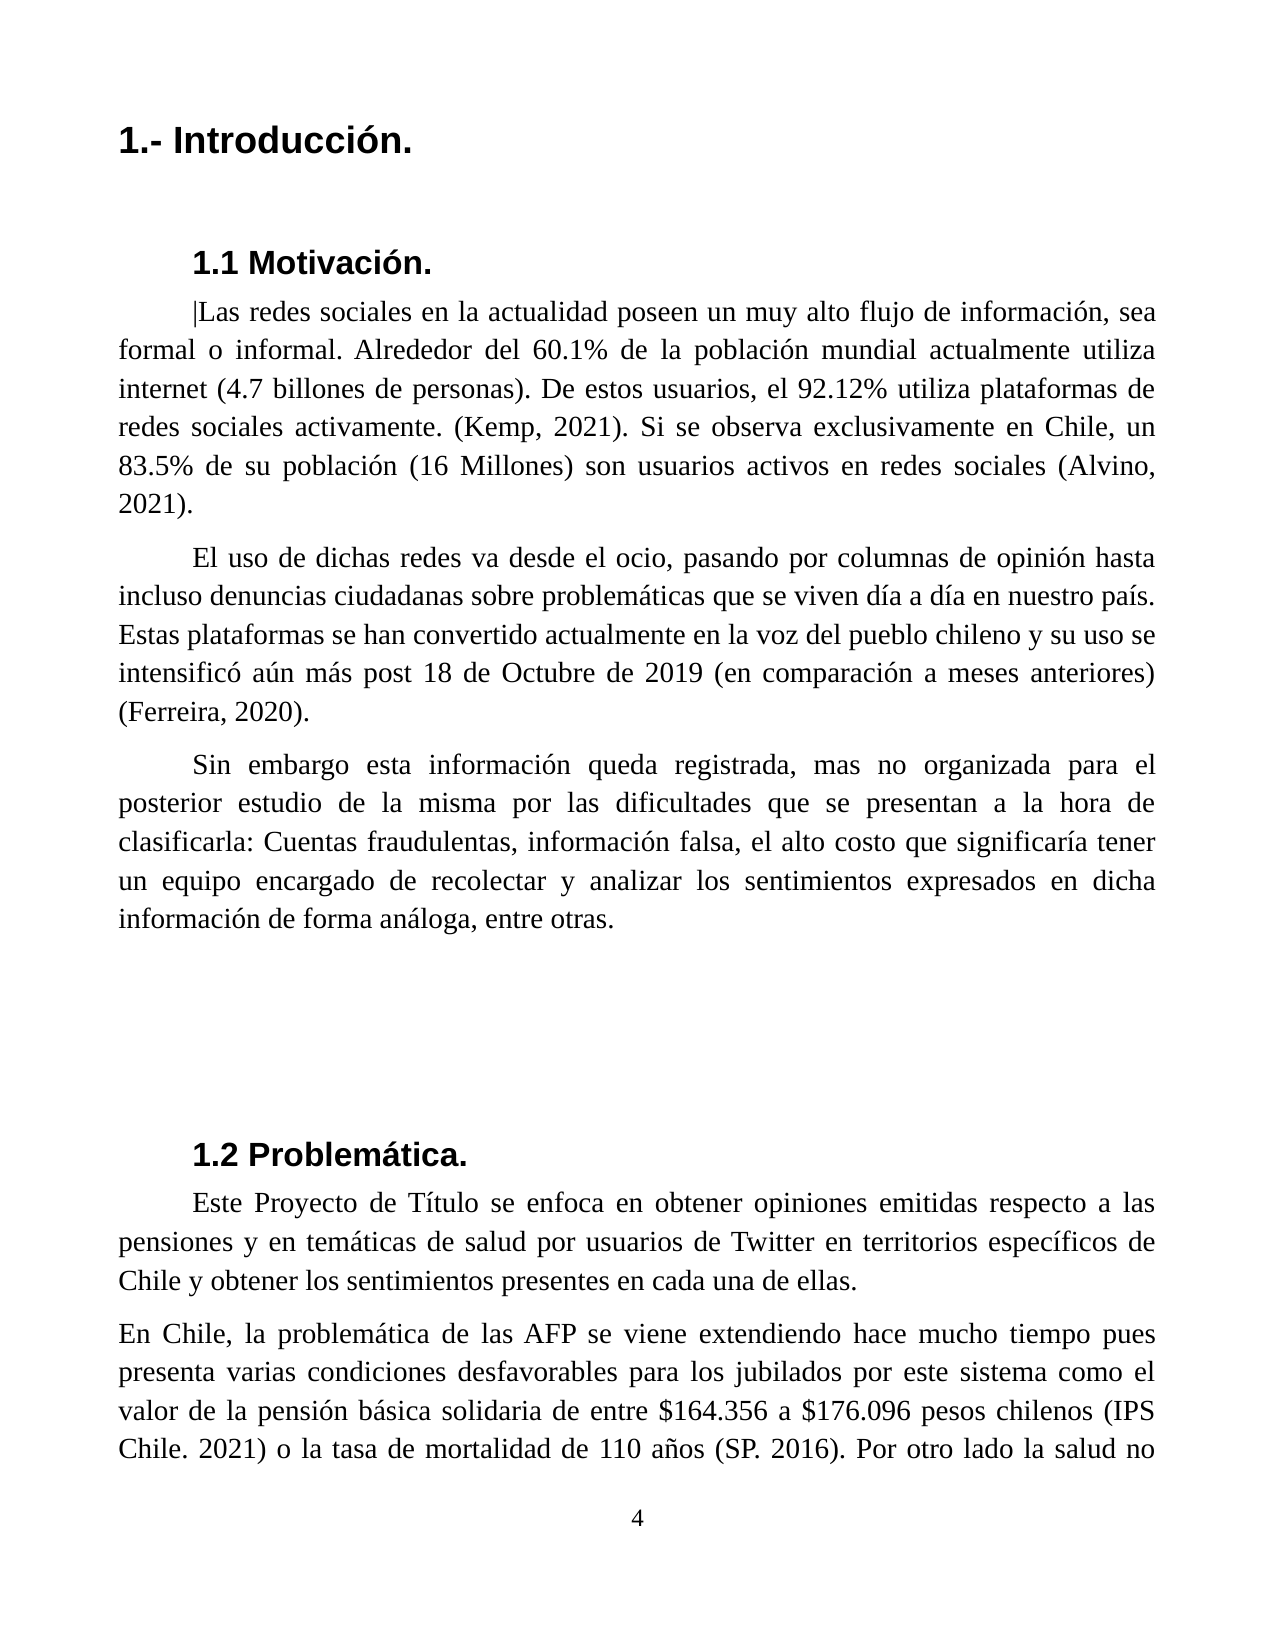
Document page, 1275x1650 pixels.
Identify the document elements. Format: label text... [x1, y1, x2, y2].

text Sin embargo esta información queda registrada, mas no organizada para el posterior estudio de la misma por las dificultades que se presentan a la hora de clasificarla: Cuentas fraudulentas, información falsa, el alto costo que significaría tener un equipo encargado de recolectar y analizar los sentimientos expresados en dicha información de forma análoga, entre otras. [118, 747, 1157, 935]
text |Las redes sociales en la actualidad poseen un muy alto flujo de información, sea formal o informal. Alrededor del 60.1% de la población mundial actualmente utiliza internet (4.7 billones de personas). De estos usuarios, el 92.12% utiliza plataformas de redes sociales activamente. (Kemp, 2021). Si se observa exclusivamente en Chile, un 83.5% de su población (16 Millones) son usuarios activos en redes sociales (Alvino, 2021). [118, 294, 1157, 520]
subtitle 1.- Introducción. [118, 118, 1157, 162]
subtitle 1.1 Motivación. [118, 243, 1157, 281]
text Este Proyecto de Título se enfoca en obtener opiniones emitidas respecto a las pensiones y en temáticas de salud por usuarios de Twitter en territorios específicos de Chile y obtener los sentimientos presentes en cada una de ellas. [118, 1186, 1157, 1296]
text En Chile, la problemática de las AFP se viene extendiendo hace mucho tiempo pues presenta varias condiciones desfavorables para los jubilados por este sistema como el valor de la pensión básica solidaria de entre $164.356 a $176.096 pesos chilenos (IPS Chile. 2021) o la tasa de mortalidad de 110 años (SP. 2016). Por otro lado la salud no [118, 1316, 1157, 1465]
subtitle 1.2 Problemática. [118, 1134, 1157, 1173]
text El uso de dichas redes va desde el ocio, pasando por columnas de opinión hasta incluso denuncias ciudadanas sobre problemáticas que se viven día a día en nuestro país. Estas plataformas se han convertido actualmente en la voz del pueblo chileno y su uso se intensificó aún más post 18 de Octubre de 2019 (en comparación a meses anteriores) (Ferreira, 2020). [118, 540, 1157, 727]
